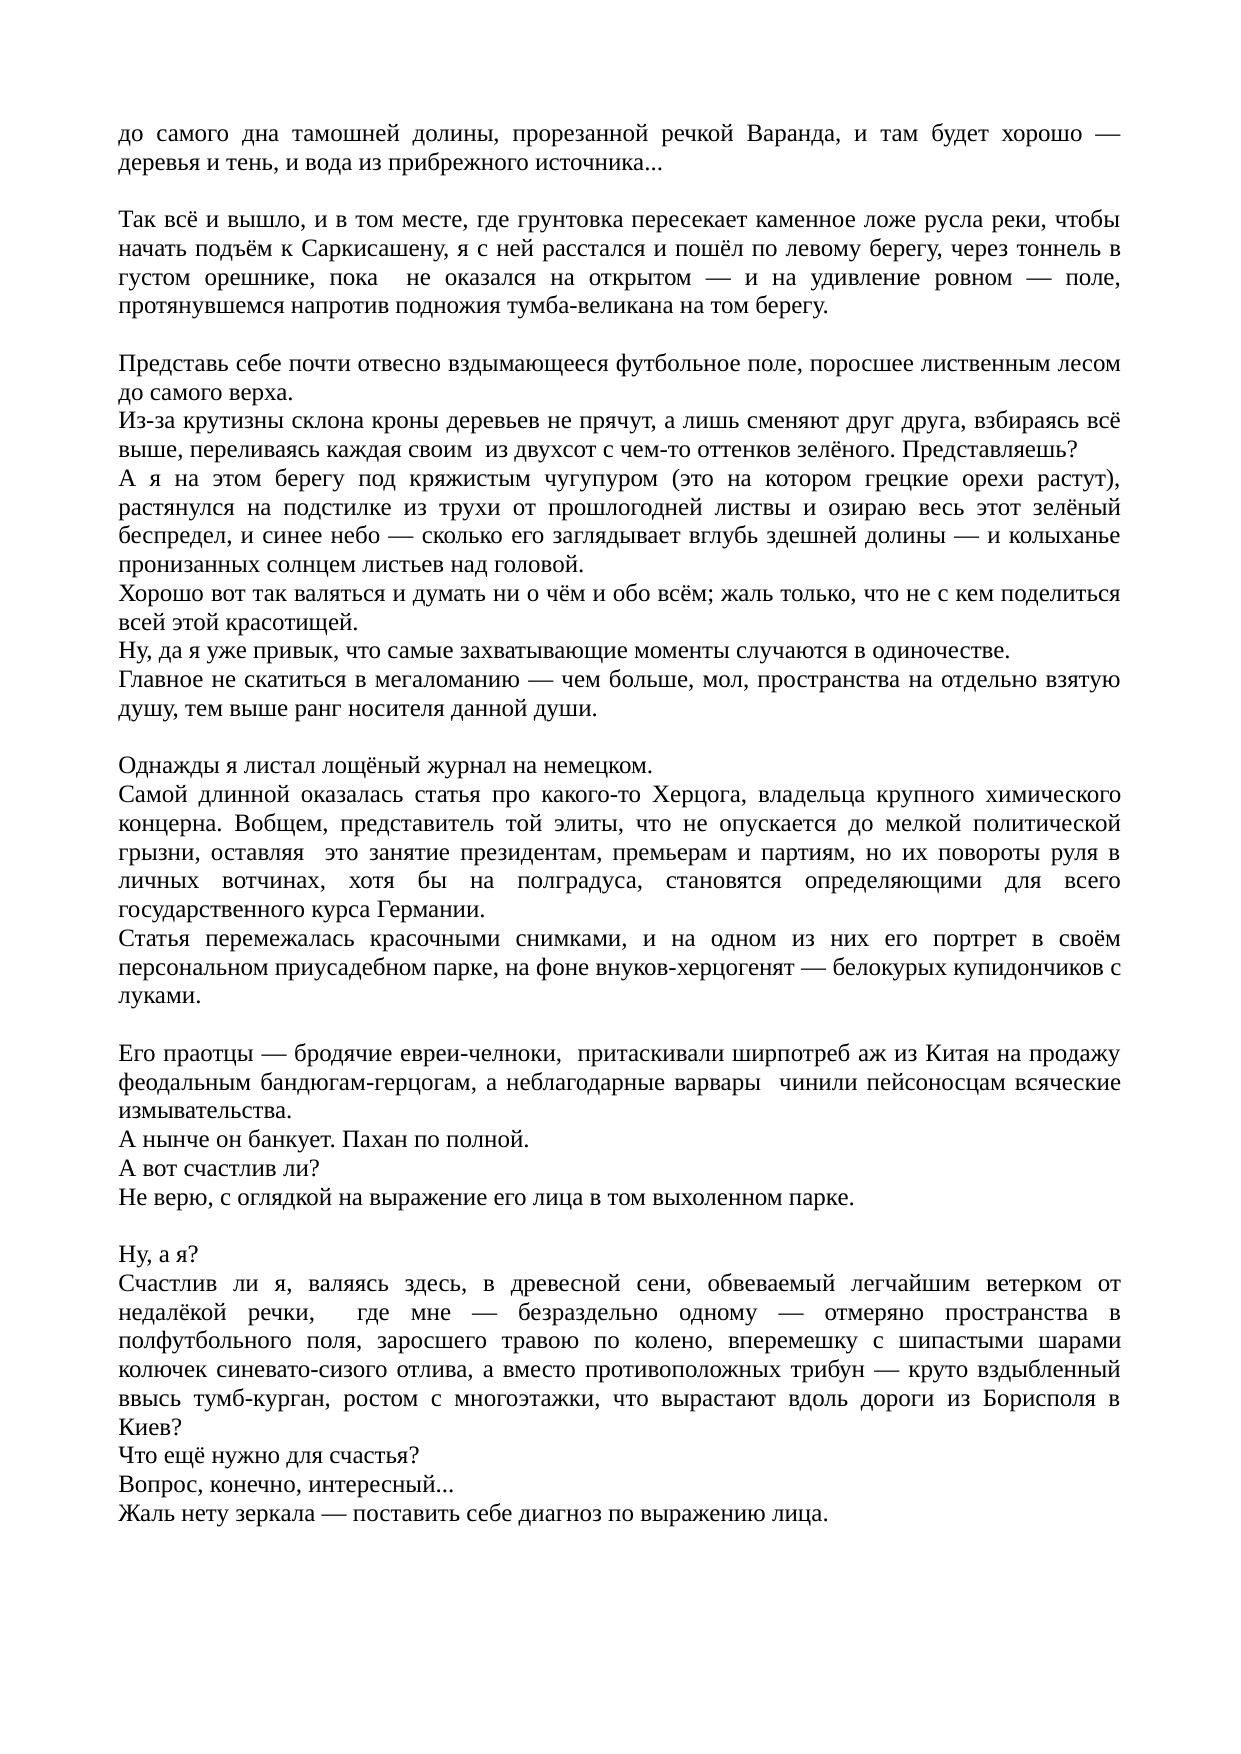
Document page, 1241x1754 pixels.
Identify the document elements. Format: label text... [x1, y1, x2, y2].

text Самой длинной оказалась статья про какого-то Херцога, владельца крупного химического концерна. Вобщем, представитель той элиты, что не опускается до мелкой политической грызни, оставляя это занятие президентам, премьерам и партиям, но их повороты руля в личных вотчинах, хотя бы на полградуса, становятся определяющими для всего государственного курса Германии. [118, 779, 1122, 923]
text Вопрос, конечно, интересный... [118, 1469, 1122, 1498]
text А я на этом берегу под кряжистым чугупуром (это на котором грецкие орехи растут), растянулся на подстилке из трухи от прошлогодней листвы и озираю весь этот зелёный беспредел, и синее небо — сколько его заглядывает вглубь здешней долины — и колыханье пронизанных солнцем листьев над головой. [118, 463, 1122, 578]
text А вот счастлив ли? [118, 1153, 1122, 1182]
text Из-за крутизны склона кроны деревьев не прячут, а лишь сменяют друг друга, взбираясь всё выше, переливаясь каждая своим из двухсот с чем-то оттенков зелёного. Представляешь? [118, 406, 1122, 463]
text Не верю, с оглядкой на выражение его лица в том выхоленном парке. [118, 1182, 1122, 1211]
text Счастлив ли я, валяясь здесь, в древесной сени, обвеваемый легчайшим ветерком от недалёкой речки, где мне — безраздельно одному — отмеряно пространства в полфутбольного поля, заросшего травою по колено, вперемешку с шипастыми шарами колючек синевато-сизого отлива, а вместо противоположных трибун — круто вздыбленный ввысь тумб-курган, ростом с многоэтажки, что вырастают вдоль дороги из Борисполя в Киев? [118, 1268, 1122, 1441]
text Однажды я листал лощёный журнал на немецком. [118, 751, 1122, 779]
text Его праотцы — бродячие евреи-челноки, притаскивали ширпотреб аж из Китая на продажу феодальным бандюгам-герцогам, а неблагодарные варвары чинили пейсоносцам всяческие измывательства. [118, 1038, 1122, 1124]
text Что ещё нужно для счастья? [118, 1441, 1122, 1469]
text Хорошо вот так валяться и думать ни о чём и обо всём; жаль только, что не с кем поделиться всей этой красотищей. [118, 578, 1122, 636]
text Так всё и вышло, и в том месте, где грунтовка пересекает каменное ложе русла реки, чтобы начать подъём к Саркисашену, я с ней расстался и пошёл по левому берегу, через тоннель в густом орешнике, пока не оказался на открытом — и на удивление ровном — поле, протянувшемся напротив подножия тумба-великана на том берегу. [118, 204, 1122, 319]
text Представь себе почти отвесно вздымающееся футбольное поле, поросшее лиственным лесом до самого верха. [118, 348, 1122, 406]
text А нынче он банкует. Пахан по полной. [118, 1124, 1122, 1153]
text до самого дна тамошней долины, прорезанной речкой Варанда, и там будет хорошо — деревья и тень, и вода из прибрежного источника... [118, 118, 1122, 176]
text Ну, а я? [118, 1239, 1122, 1268]
text Жаль нету зеркала — поставить себе диагноз по выражению лица. [118, 1498, 1122, 1527]
text Главное не скатиться в мегаломанию — чем больше, мол, пространства на отдельно взятую душу, тем выше ранг носителя данной души. [118, 664, 1122, 722]
text Статья перемежалась красочными снимками, и на одном из них его портрет в своём персональном приусадебном парке, на фоне внуков-херцогенят — белокурых купидончиков с луками. [118, 923, 1122, 1009]
text Ну, да я уже привык, что самые захватывающие моменты случаются в одиночестве. [118, 636, 1122, 664]
